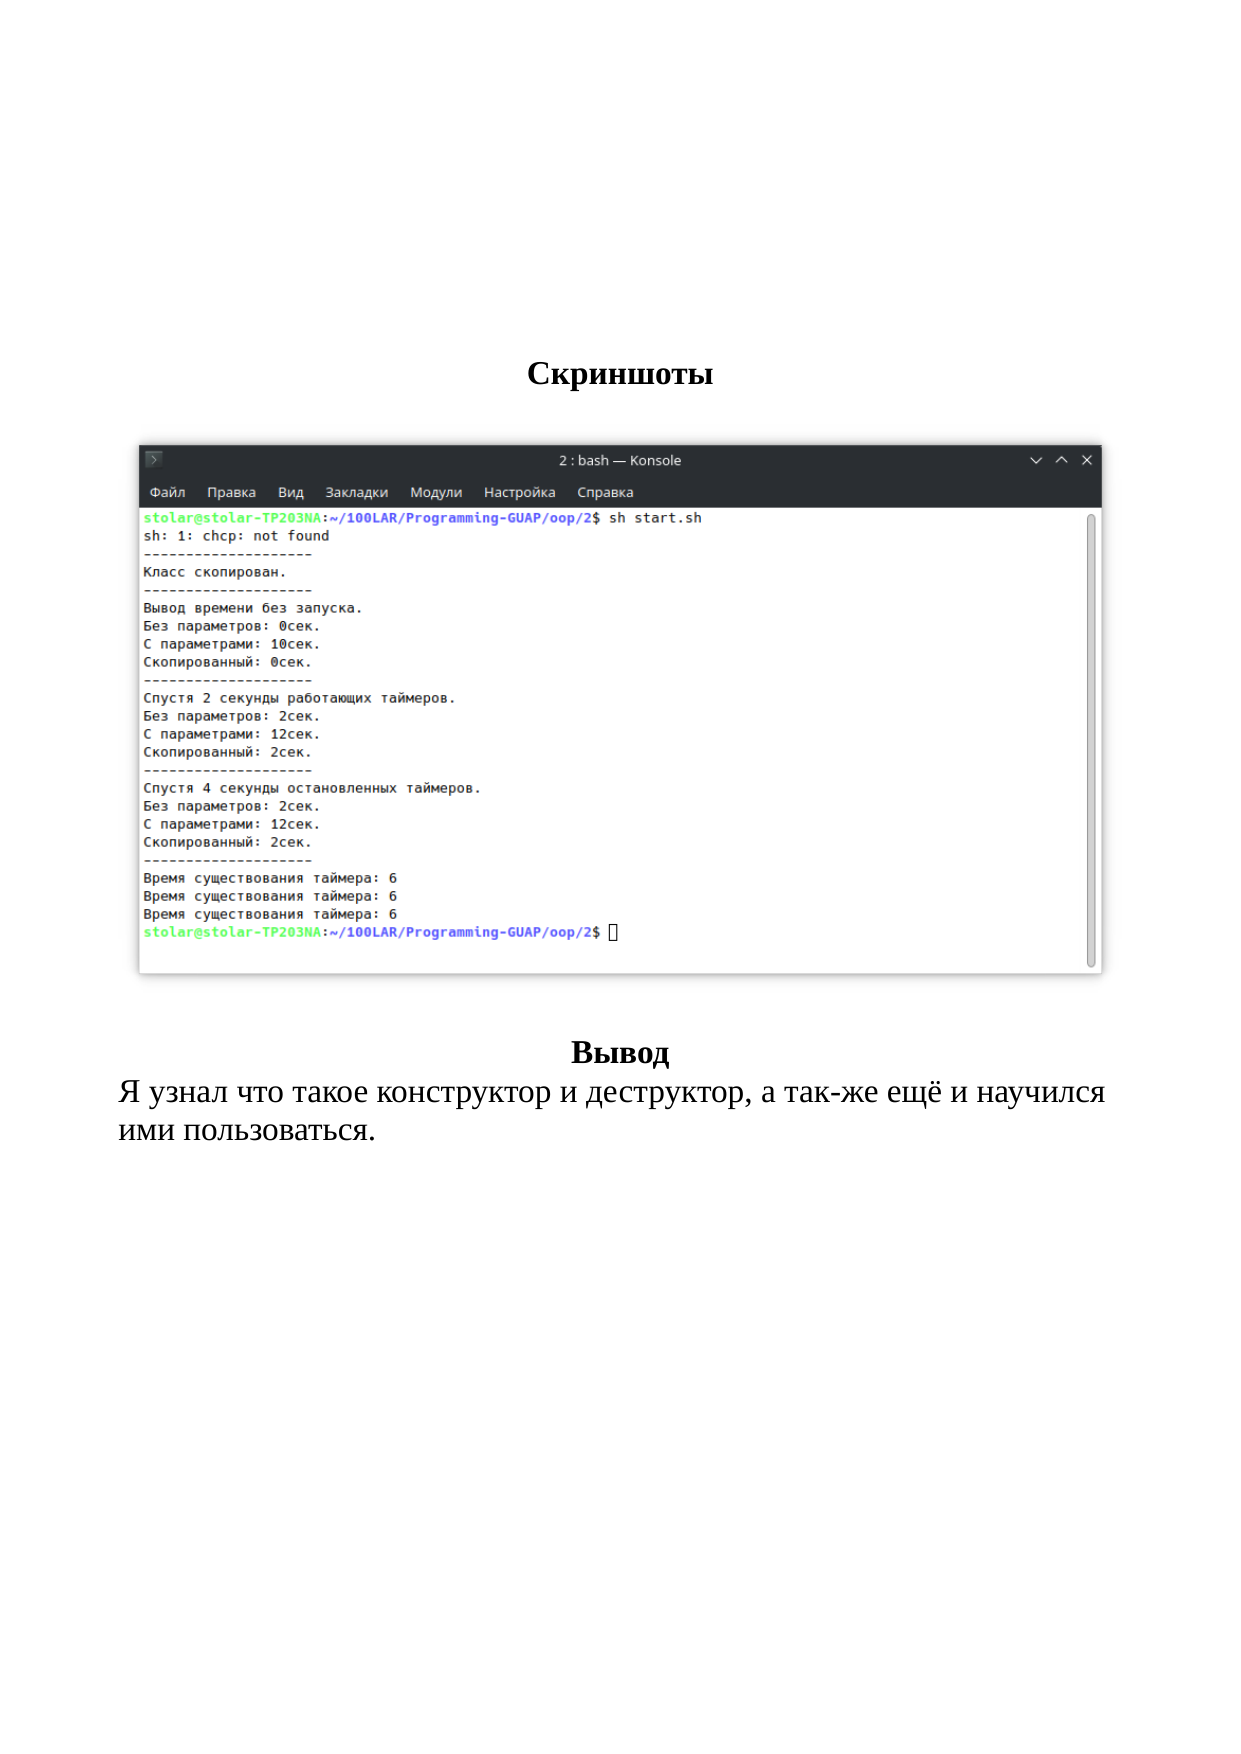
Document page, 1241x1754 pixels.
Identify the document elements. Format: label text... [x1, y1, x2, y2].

text Я узнал что такое конструктор и деструктор, а так-же ещё и научился ими пользоваться. [118, 1071, 1122, 1148]
picture [118, 424, 1123, 995]
text Вывод [118, 995, 1122, 1071]
text Скриншоты [118, 353, 1122, 391]
